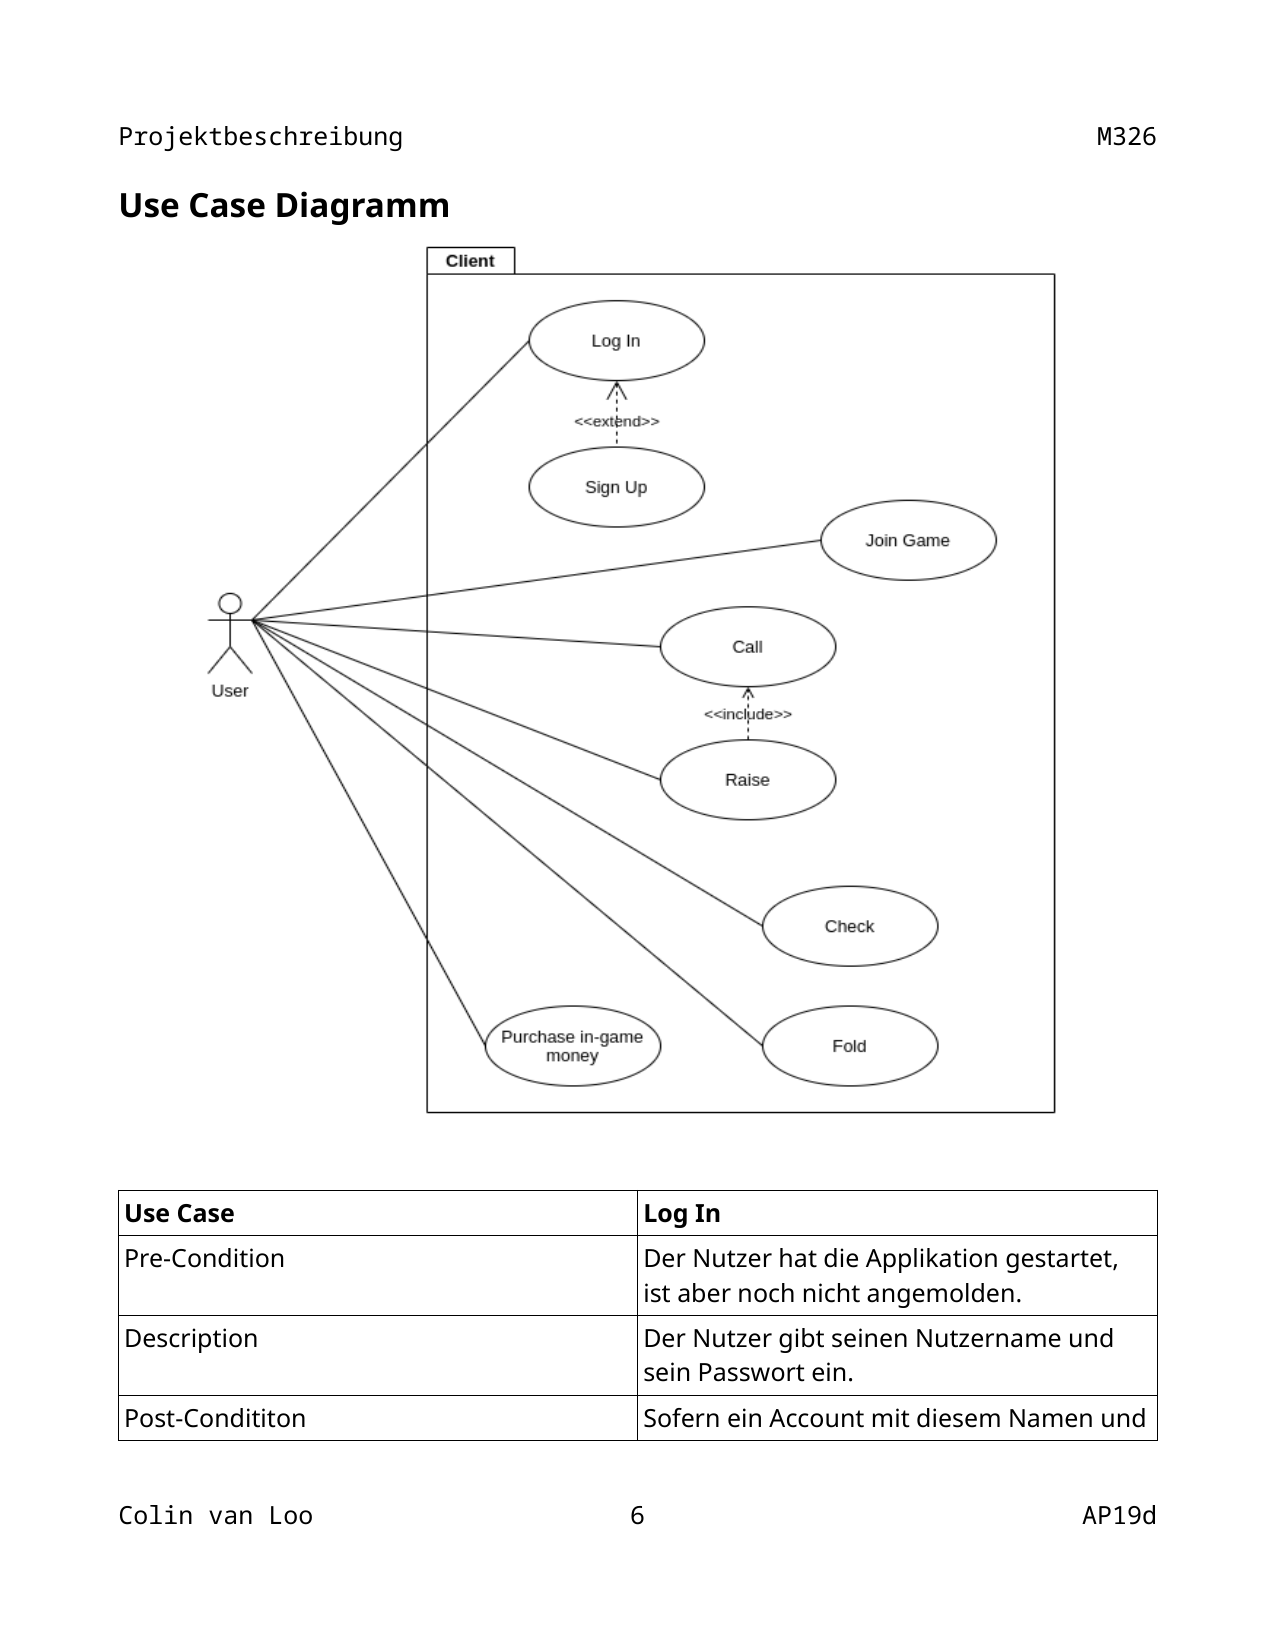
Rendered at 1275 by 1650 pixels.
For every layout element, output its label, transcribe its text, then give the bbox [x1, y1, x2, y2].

table_cell Pre-Condition [119, 1236, 637, 1315]
table_cell Der Nutzer hat die Applikation gestartet, ist aber noch nicht angemolden. [638, 1236, 1157, 1315]
table_cell Sofern ein Account mit diesem Namen und [638, 1396, 1157, 1440]
table_header Use Case [119, 1191, 637, 1235]
table_cell Post-Condititon [119, 1396, 637, 1440]
table_cell Description [119, 1316, 637, 1395]
subtitle Use Case Diagramm [118, 182, 1157, 227]
table_header Log In [638, 1191, 1157, 1235]
picture [199, 239, 1076, 1132]
table_cell Der Nutzer gibt seinen Nutzername und sein Passwort ein. [638, 1316, 1157, 1395]
